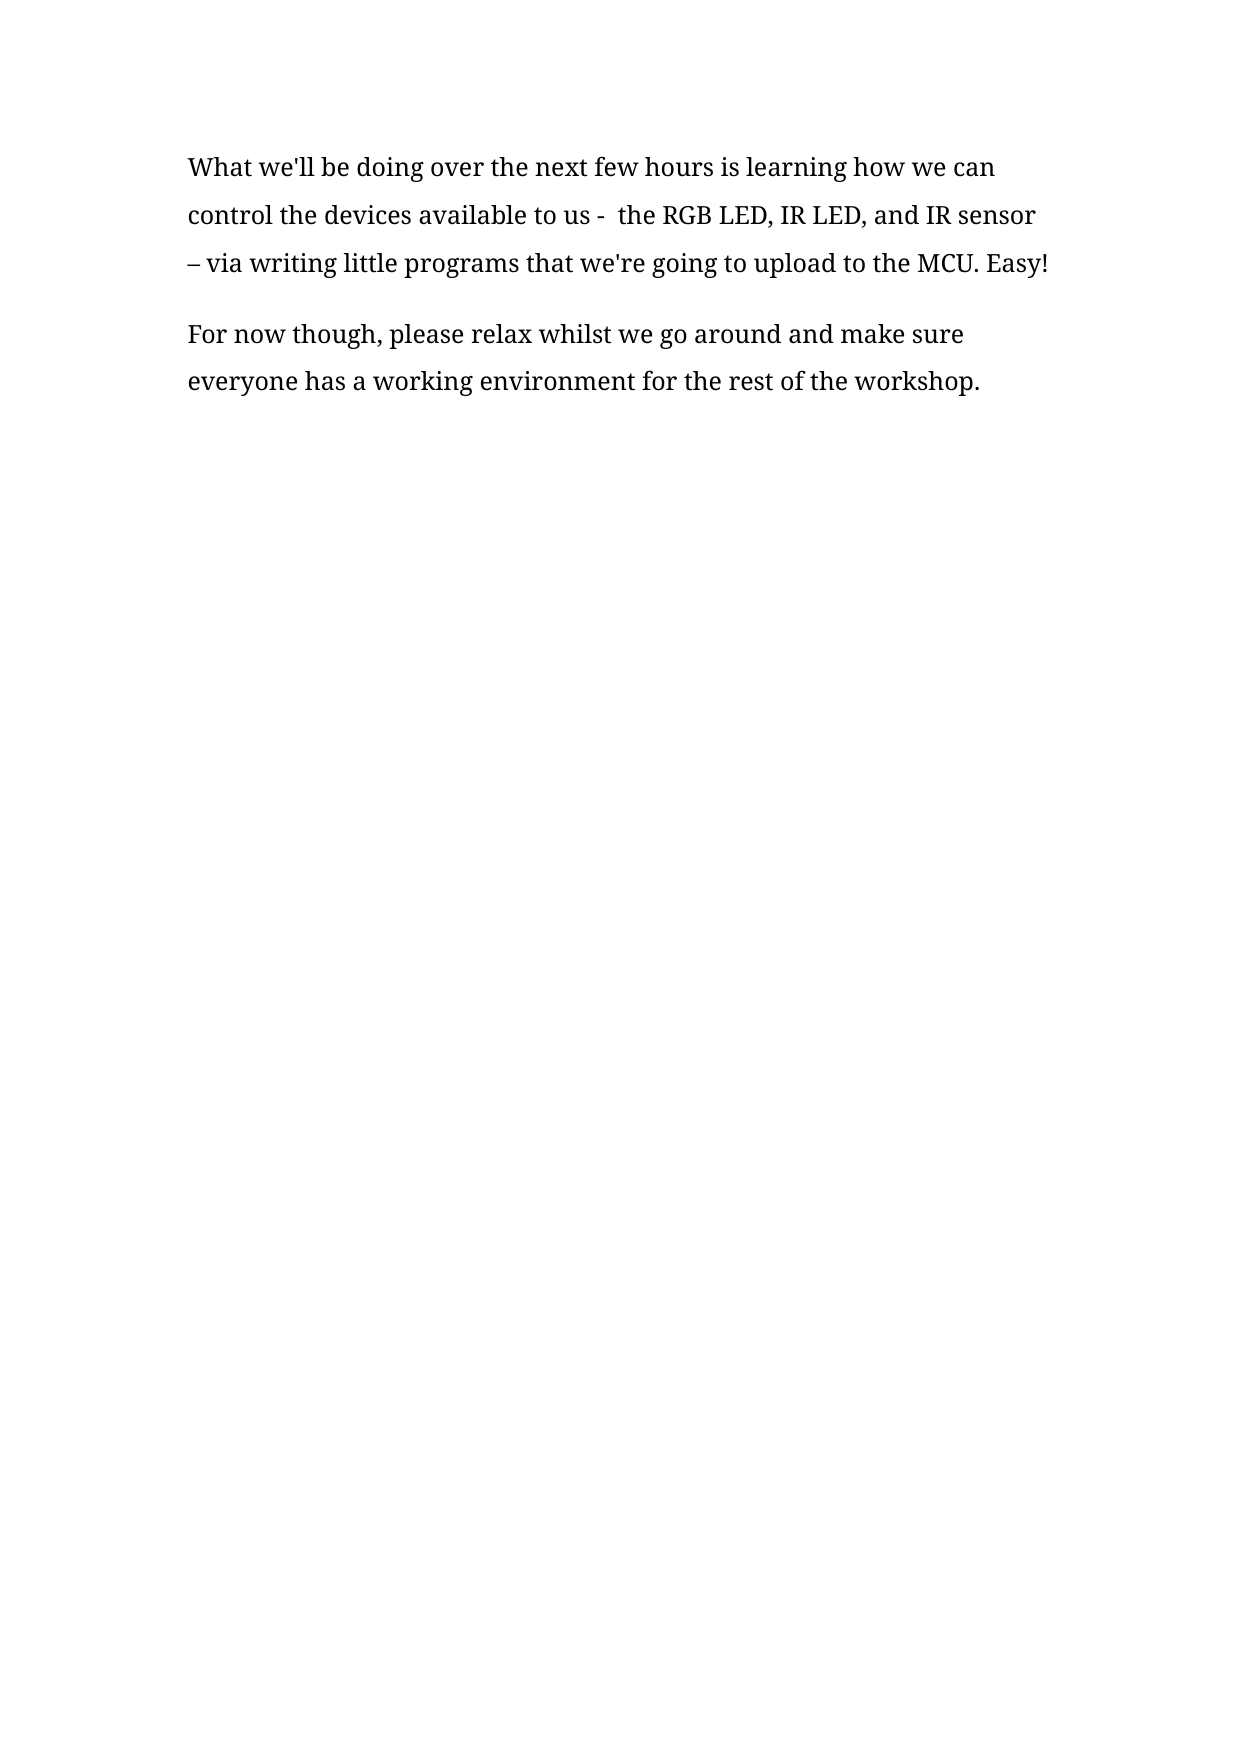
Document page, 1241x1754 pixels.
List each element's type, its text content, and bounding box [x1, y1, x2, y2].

text For now though, please relax whilst we go around and make sure everyone has a working environment for the rest of the workshop. [187, 316, 1053, 398]
text What we'll be doing over the next few hours is learning how we can control the devices available to us - the RGB LED, IR LED, and IR sensor – via writing little programs that we're going to upload to the MCU. Easy! [187, 150, 1053, 279]
